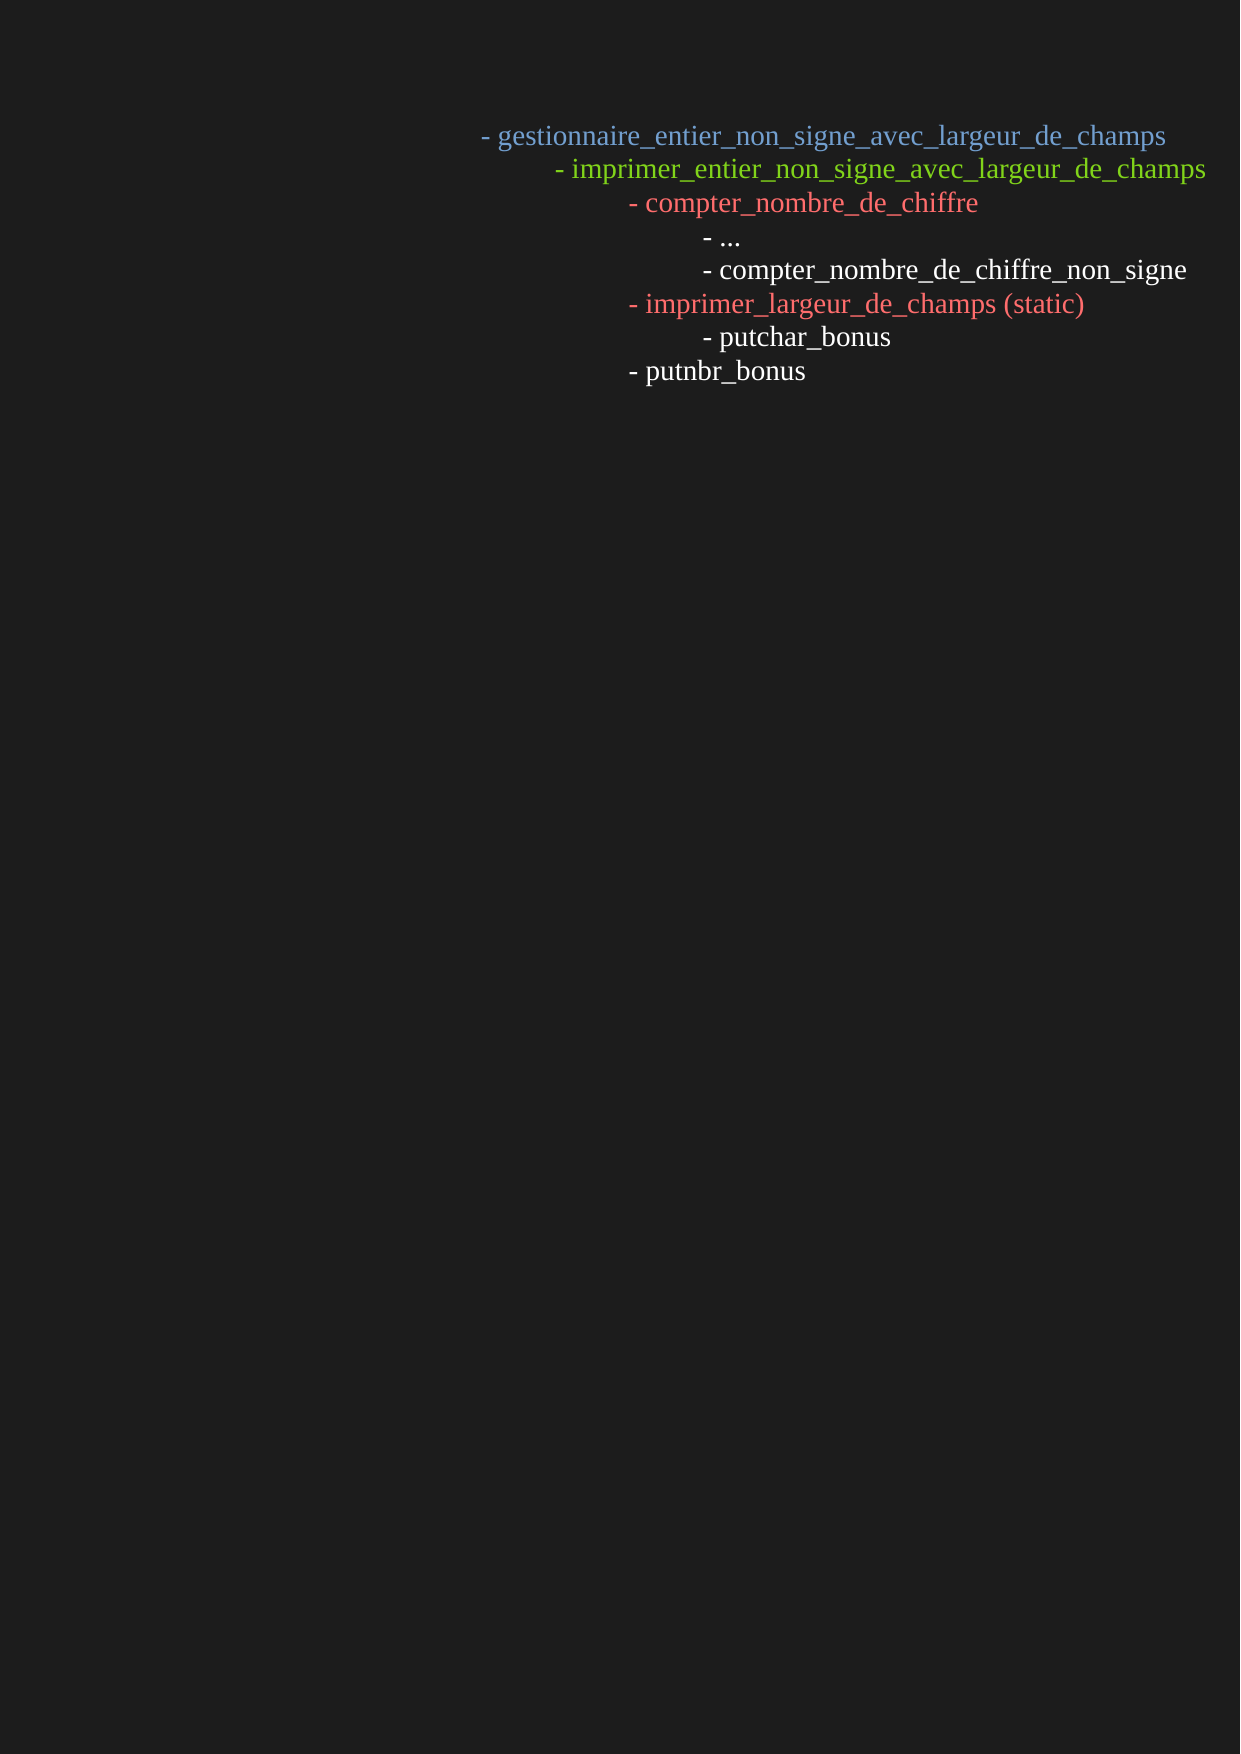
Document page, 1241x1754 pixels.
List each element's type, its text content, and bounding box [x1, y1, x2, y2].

text - ... [37, 219, 1212, 252]
text - imprimer_largeur_de_champs (static) [37, 286, 1212, 319]
text - putchar_bonus [37, 319, 1212, 353]
text - compter_nombre_de_chiffre_non_signe [37, 252, 1212, 286]
text - compter_nombre_de_chiffre [37, 185, 1212, 219]
text - putnbr_bonus [37, 353, 1212, 386]
text - gestionnaire_entier_non_signe_avec_largeur_de_champs [37, 118, 1212, 152]
text - imprimer_entier_non_signe_avec_largeur_de_champs [37, 152, 1212, 185]
